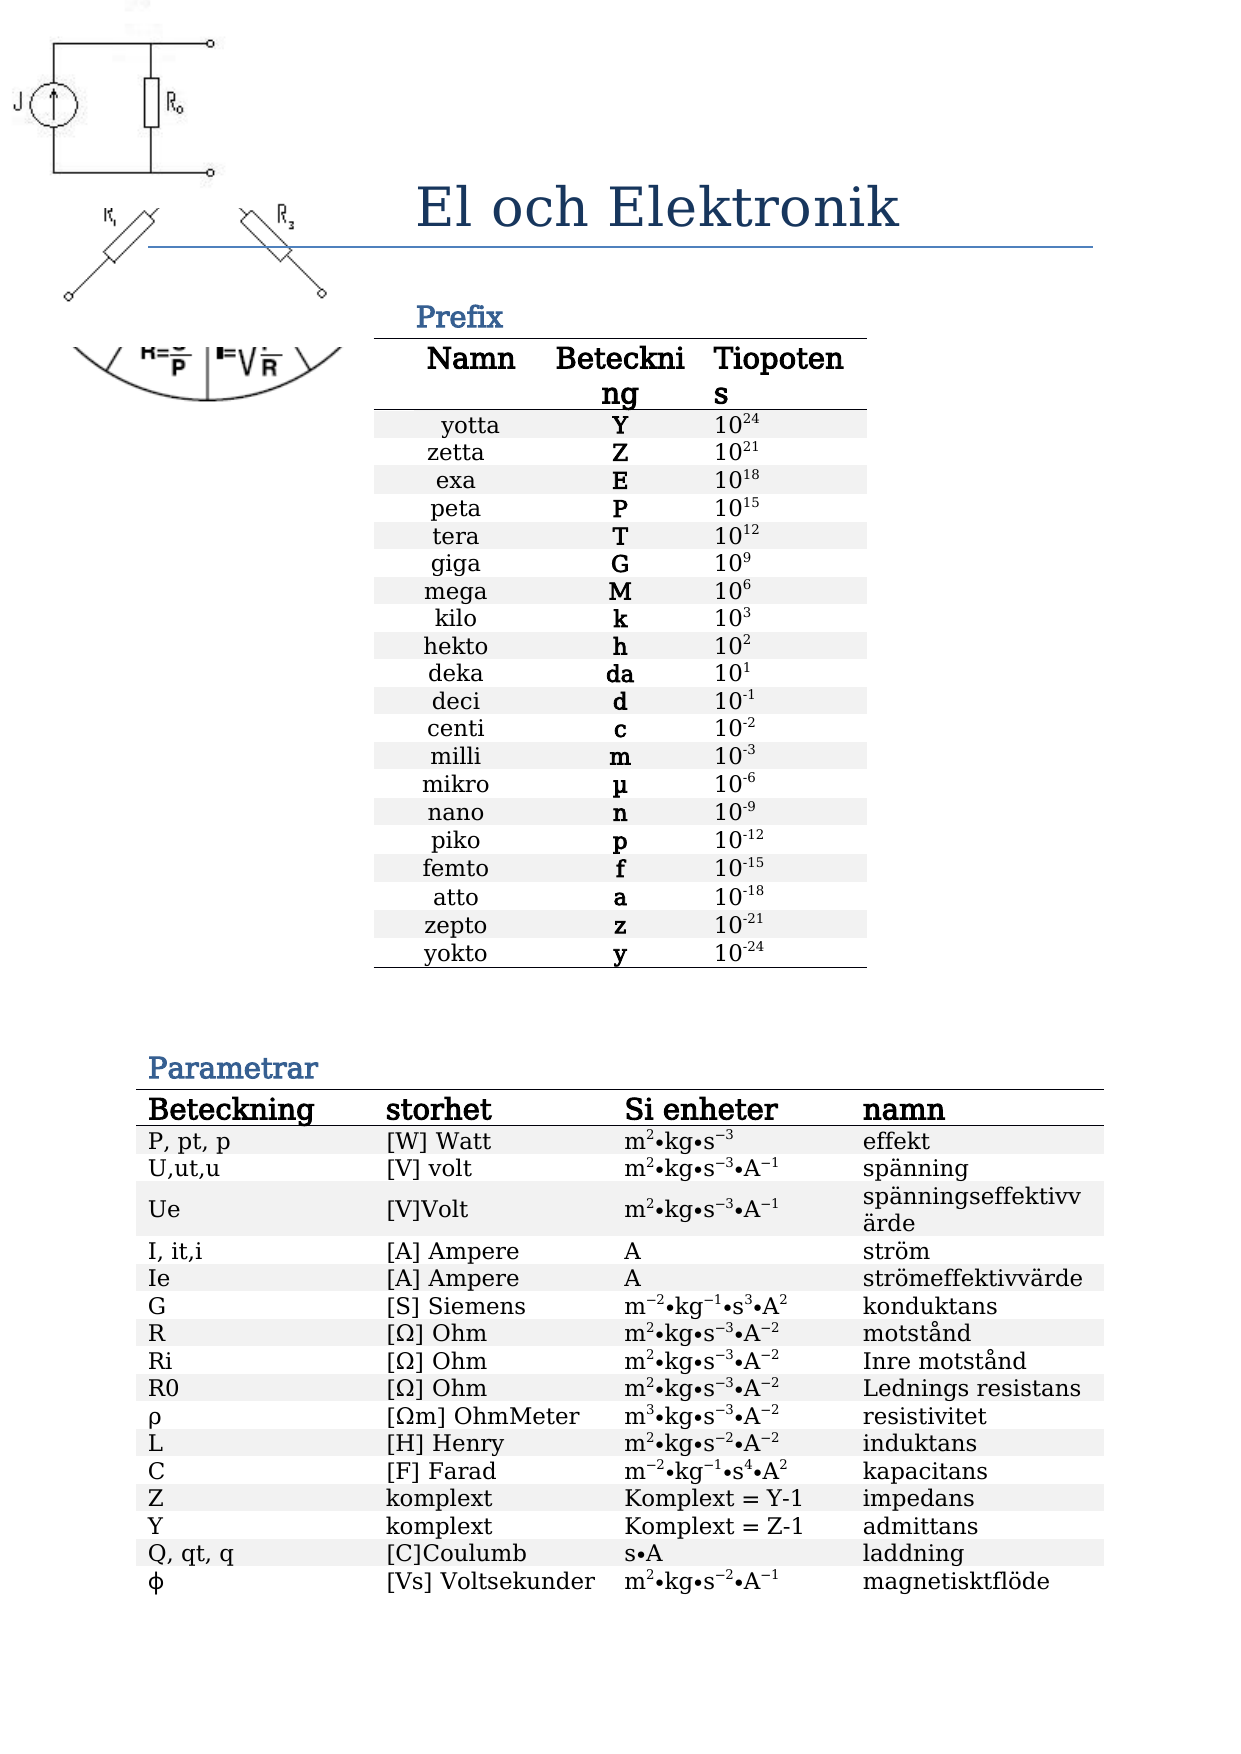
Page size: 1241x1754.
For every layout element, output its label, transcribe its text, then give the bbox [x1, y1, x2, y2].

table_header Beteckning [538, 339, 702, 409]
table_cell 106 [702, 577, 867, 604]
table_cell m2∙kg∙s−3∙A−2 [613, 1319, 851, 1346]
table_cell Inre motstånd [851, 1346, 1104, 1374]
table_cell milli [374, 742, 538, 769]
table_cell n [538, 798, 702, 825]
table_cell 109 [702, 549, 867, 577]
table_cell exa [374, 465, 538, 494]
table_cell I, it,i [136, 1236, 374, 1264]
table_cell 1012 [702, 522, 867, 549]
table_cell m2∙kg∙s−3 [613, 1126, 851, 1154]
table_cell [H] Henry [374, 1429, 613, 1456]
table_cell da [538, 659, 702, 687]
table_cell Ri [136, 1346, 374, 1374]
table_cell m2∙kg∙s−3∙A−1 [613, 1181, 851, 1236]
table_cell m3∙kg∙s−3∙A−2 [613, 1401, 851, 1429]
table_cell atto [374, 882, 538, 910]
table_cell motstånd [851, 1319, 1104, 1346]
table_cell [W] Watt [374, 1126, 613, 1154]
table_cell centi [374, 714, 538, 742]
table_cell L [136, 1429, 374, 1456]
table_cell 10-21 [702, 910, 867, 938]
table_cell 1021 [702, 438, 867, 465]
table_cell 10-9 [702, 798, 867, 825]
table_cell kilo [374, 604, 538, 632]
table_header Si enheter [613, 1090, 851, 1125]
table_cell G [538, 549, 702, 577]
table_cell [Ω] Ohm [374, 1319, 613, 1346]
table_cell kapacitans [851, 1456, 1104, 1484]
title El och Elektronik [416, 173, 1093, 246]
table_cell A [613, 1236, 851, 1264]
table_cell y [538, 938, 702, 967]
table_cell spänningseffektivvärde [851, 1181, 1104, 1236]
table_cell [C]Coulumb [374, 1539, 613, 1566]
table_cell Komplext = Y-1 [613, 1484, 851, 1511]
table_cell Komplext = Z-1 [613, 1511, 851, 1539]
table_cell m2∙kg∙s−3∙A−1 [613, 1154, 851, 1181]
table_cell Z [136, 1484, 374, 1511]
table_cell strömeffektivvärde [851, 1264, 1104, 1291]
table_cell Q, qt, q [136, 1539, 374, 1566]
table_cell deka [374, 659, 538, 687]
table_cell resistivitet [851, 1401, 1104, 1429]
table_cell c [538, 714, 702, 742]
table_cell mega [374, 577, 538, 604]
table_cell zetta [374, 438, 538, 465]
table_header Tiopotens [702, 339, 867, 409]
table_cell 10-6 [702, 769, 867, 798]
table_cell E [538, 465, 702, 494]
table_cell [V]Volt [374, 1181, 613, 1236]
table_cell [F] Farad [374, 1456, 613, 1484]
subtitle Prefix [416, 298, 1093, 333]
table_cell z [538, 910, 702, 938]
table_cell impedans [851, 1484, 1104, 1511]
table_cell 103 [702, 604, 867, 632]
table_cell 10-18 [702, 882, 867, 910]
table_cell mikro [374, 769, 538, 798]
table_cell [Ω] Ohm [374, 1374, 613, 1401]
table_cell G [136, 1291, 374, 1319]
table_cell laddning [851, 1539, 1104, 1566]
table_cell C [136, 1456, 374, 1484]
table_cell 10-3 [702, 742, 867, 769]
table_cell Z [538, 438, 702, 465]
table_cell 1018 [702, 465, 867, 494]
table_cell 101 [702, 659, 867, 687]
table_cell m2∙kg∙s−3∙A−2 [613, 1374, 851, 1401]
table_cell ф [136, 1566, 374, 1594]
table_cell p [538, 825, 702, 854]
table_cell effekt [851, 1126, 1104, 1154]
table_cell Ie [136, 1264, 374, 1291]
table_cell Ue [136, 1181, 374, 1236]
table_cell 1015 [702, 494, 867, 522]
table_cell 1024 [702, 410, 867, 438]
table_cell nano [374, 798, 538, 825]
table_cell 102 [702, 632, 867, 659]
table_cell m2∙kg∙s−3∙A−2 [613, 1346, 851, 1374]
table_cell [Ωm] OhmMeter [374, 1401, 613, 1429]
table_cell femto [374, 854, 538, 882]
table_cell spänning [851, 1154, 1104, 1181]
table_cell s∙A [613, 1539, 851, 1566]
table_cell h [538, 632, 702, 659]
table_cell [Vs] Voltsekunder [374, 1566, 613, 1594]
table_header storhet [374, 1090, 613, 1125]
table_cell A [613, 1264, 851, 1291]
picture [0, 0, 416, 411]
table_header Beteckning [136, 1090, 374, 1125]
subtitle Parametrar [148, 1049, 1093, 1084]
table_cell [V] volt [374, 1154, 613, 1181]
table_cell d [538, 687, 702, 714]
table_cell Y [538, 410, 702, 438]
table_cell [A] Ampere [374, 1264, 613, 1291]
table_cell P [538, 494, 702, 522]
table_cell [S] Siemens [374, 1291, 613, 1319]
table_cell yotta [374, 410, 538, 438]
table_cell U,ut,u [136, 1154, 374, 1181]
table_cell M [538, 577, 702, 604]
table_cell magnetisktflöde [851, 1566, 1104, 1594]
table_cell admittans [851, 1511, 1104, 1539]
table_cell m−2∙kg−1∙s3∙A2 [613, 1291, 851, 1319]
table_cell giga [374, 549, 538, 577]
table_cell m [538, 742, 702, 769]
table_cell [Ω] Ohm [374, 1346, 613, 1374]
table_cell yokto [374, 938, 538, 967]
table_cell m2∙kg∙s−2∙A−2 [613, 1429, 851, 1456]
table_cell piko [374, 825, 538, 854]
table_header Namn [414, 339, 538, 409]
table_cell 10-12 [702, 825, 867, 854]
table_cell P, pt, p [136, 1126, 374, 1154]
table_cell Y [136, 1511, 374, 1539]
table_cell f [538, 854, 702, 882]
table_header namn [851, 1090, 1104, 1125]
table_cell R0 [136, 1374, 374, 1401]
table_cell a [538, 882, 702, 910]
table_cell R [136, 1319, 374, 1346]
table_cell hekto [374, 632, 538, 659]
table_cell ρ [136, 1401, 374, 1429]
table_cell peta [374, 494, 538, 522]
table_cell m2∙kg∙s−2∙A−1 [613, 1566, 851, 1594]
table_cell zepto [374, 910, 538, 938]
table_cell m−2∙kg−1∙s4∙A2 [613, 1456, 851, 1484]
table_cell 10-24 [702, 938, 867, 967]
table_cell k [538, 604, 702, 632]
table_cell komplext [374, 1484, 613, 1511]
table_cell µ [538, 769, 702, 798]
table_cell induktans [851, 1429, 1104, 1456]
table_cell konduktans [851, 1291, 1104, 1319]
table_cell [A] Ampere [374, 1236, 613, 1264]
table_cell tera [374, 522, 538, 549]
table_cell 10-15 [702, 854, 867, 882]
table_cell ström [851, 1236, 1104, 1264]
table_cell 10-1 [702, 687, 867, 714]
table_cell Lednings resistans [851, 1374, 1104, 1401]
table_cell deci [374, 687, 538, 714]
table_cell 10-2 [702, 714, 867, 742]
table_cell T [538, 522, 702, 549]
table_cell komplext [374, 1511, 613, 1539]
